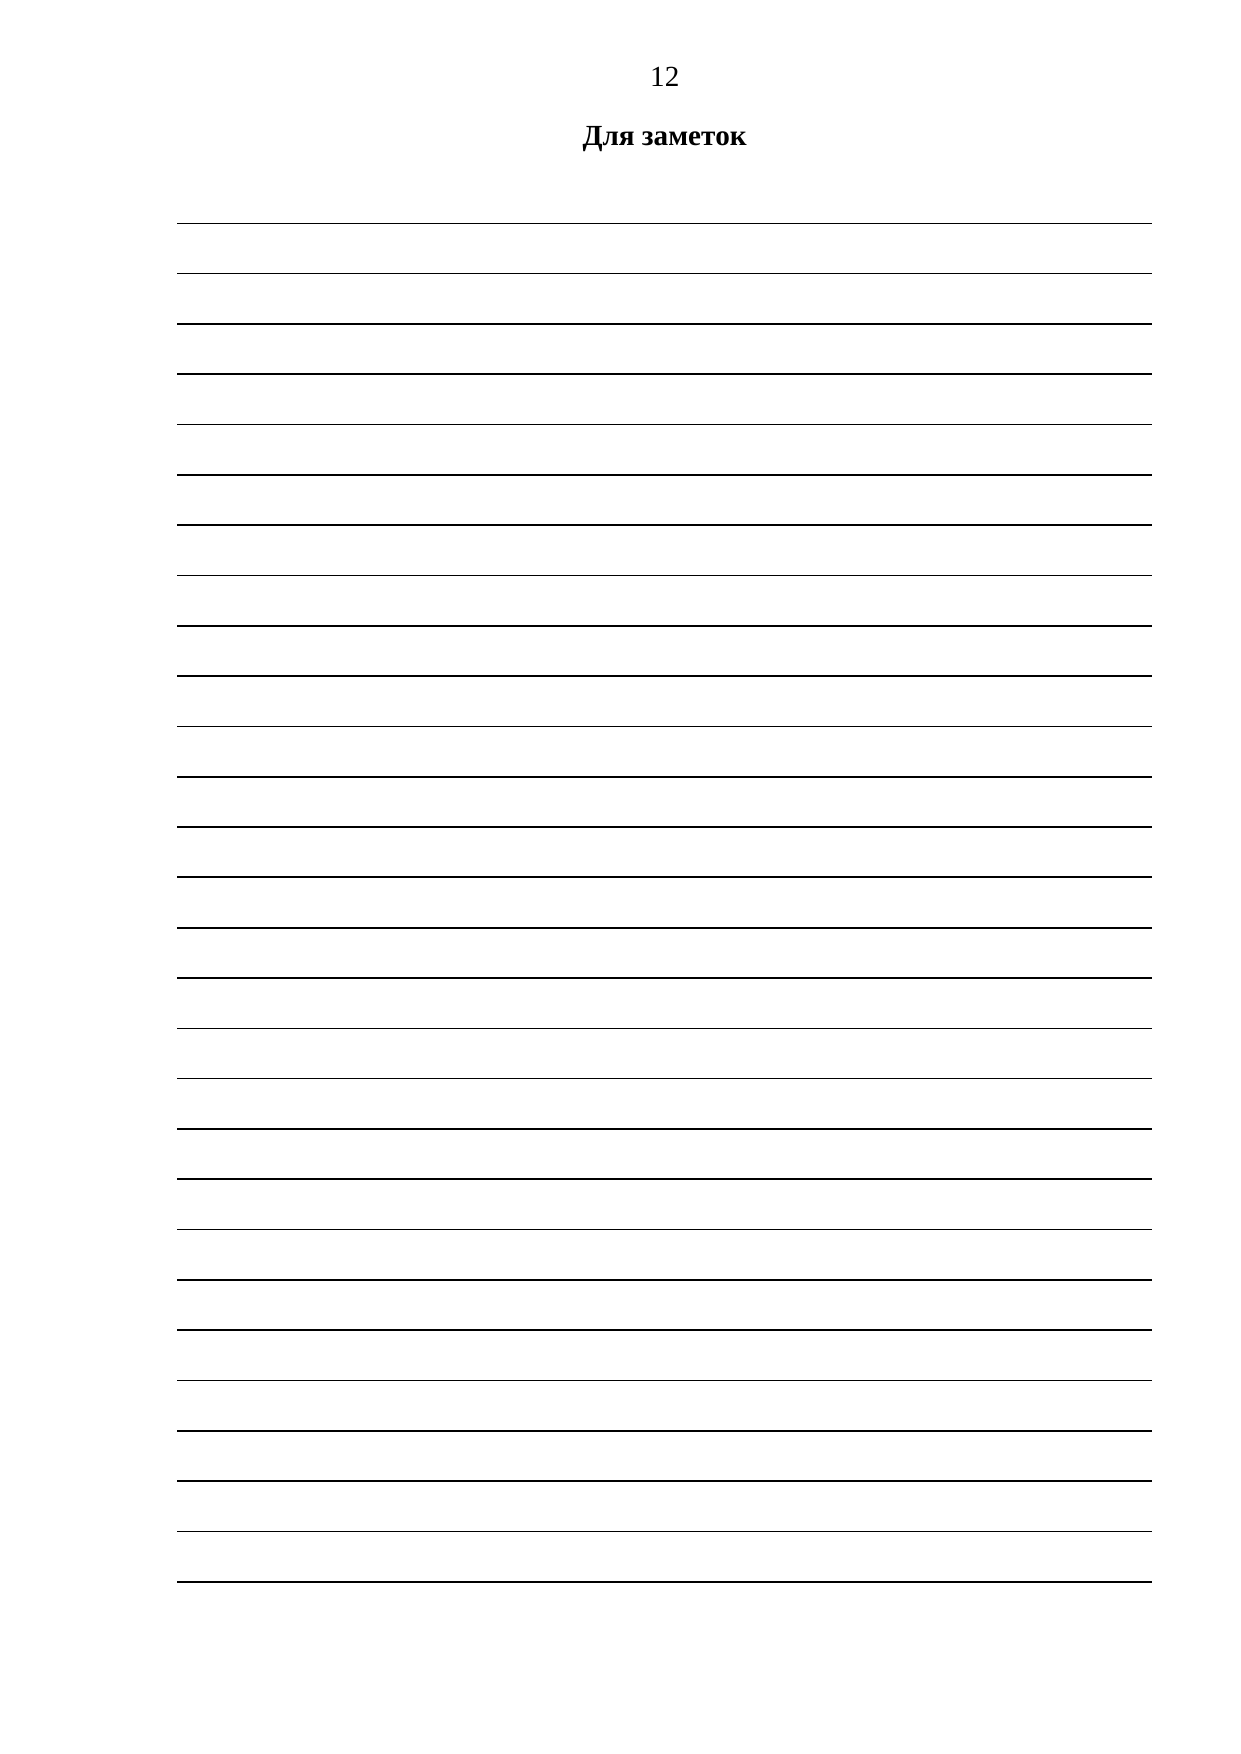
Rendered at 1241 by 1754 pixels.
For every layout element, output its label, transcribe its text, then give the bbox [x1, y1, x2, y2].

subtitle Для заметок [177, 118, 1152, 152]
